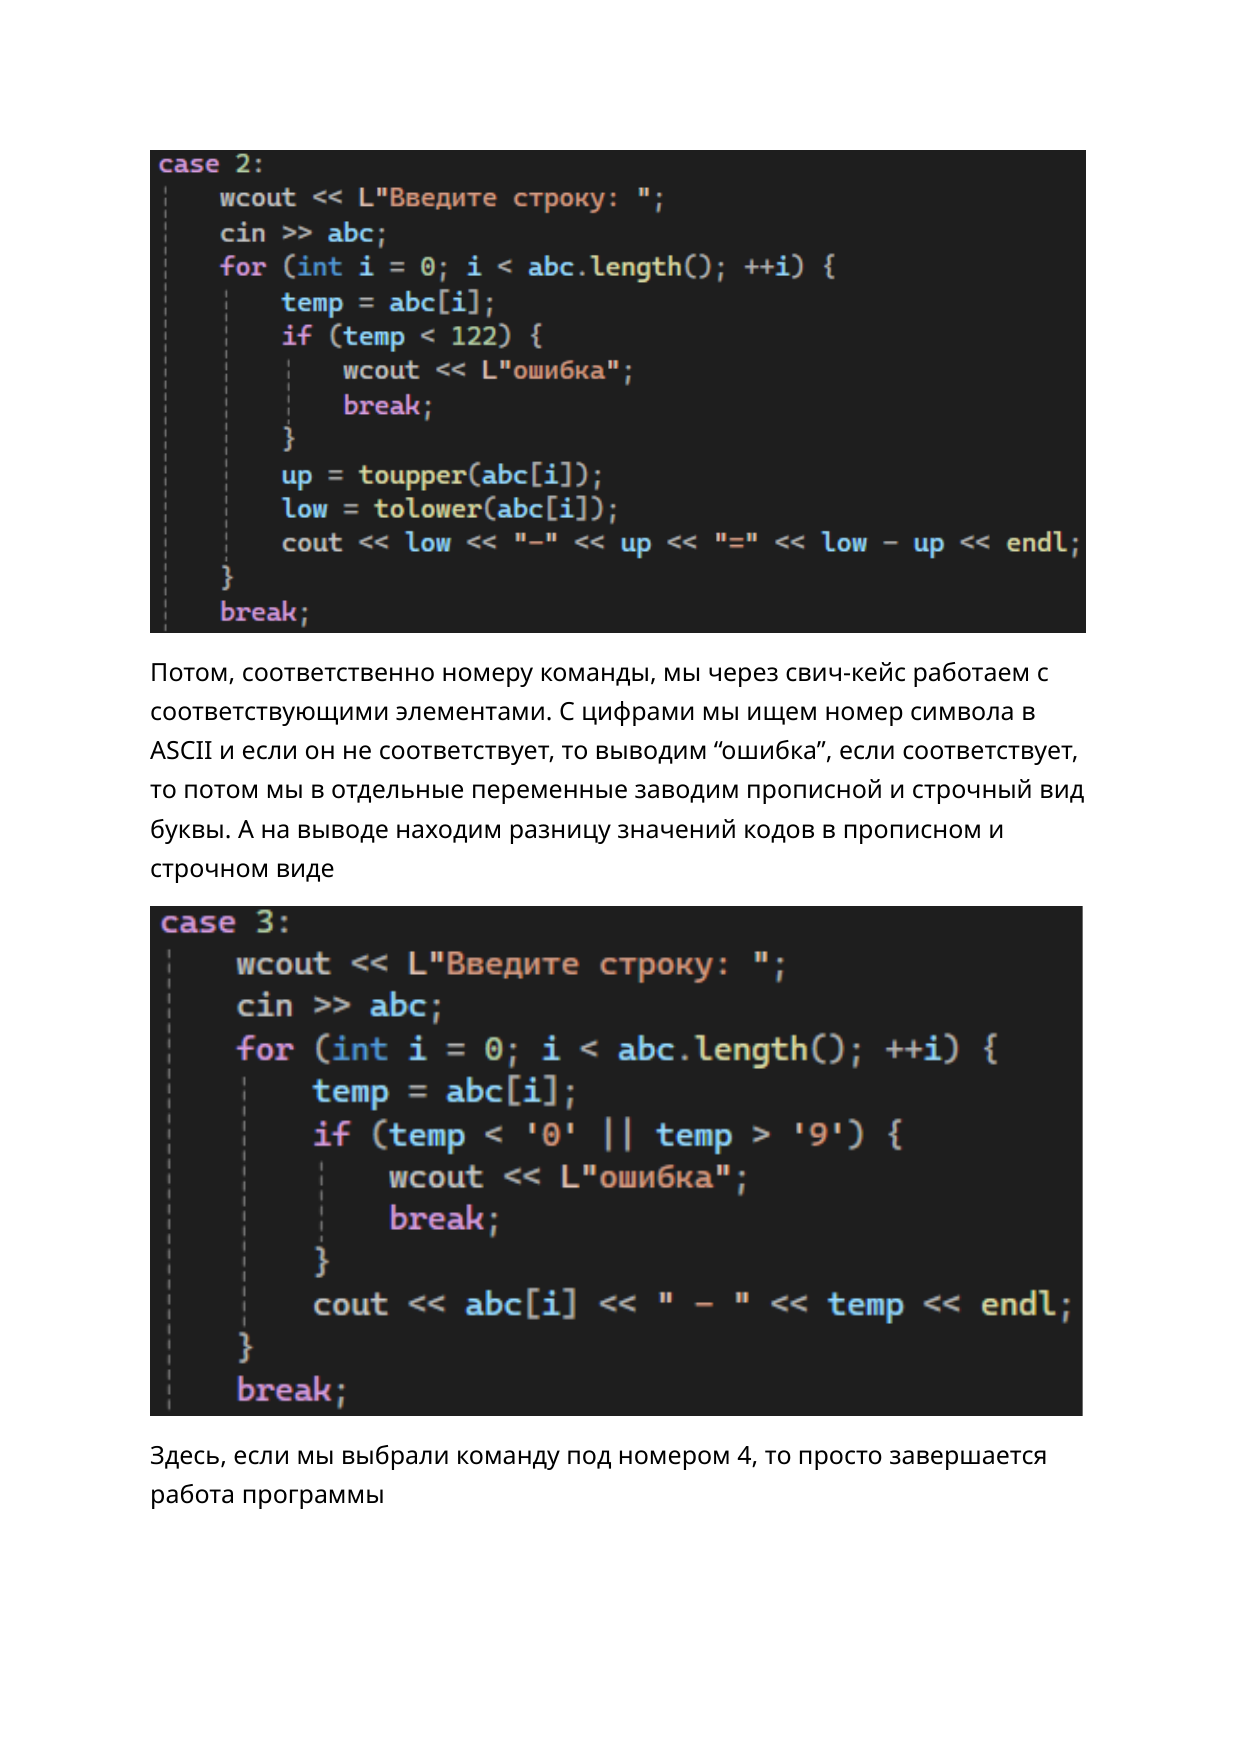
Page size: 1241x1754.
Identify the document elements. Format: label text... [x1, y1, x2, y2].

text Здесь, если мы выбрали команду под номером 4, то просто завершается работа программы [150, 1437, 1090, 1511]
text Потом, соответственно номеру команды, мы через свич-кейс работаем с соответствующими элементами. С цифрами мы ищем номер символа в ASCII и если он не соответствует, то выводим “ошибка”, если соответствует, то потом мы в отдельные переменные заводим прописной и строчный вид буквы. А на выводе находим разницу значений кодов в прописном и строчном виде [150, 654, 1090, 884]
